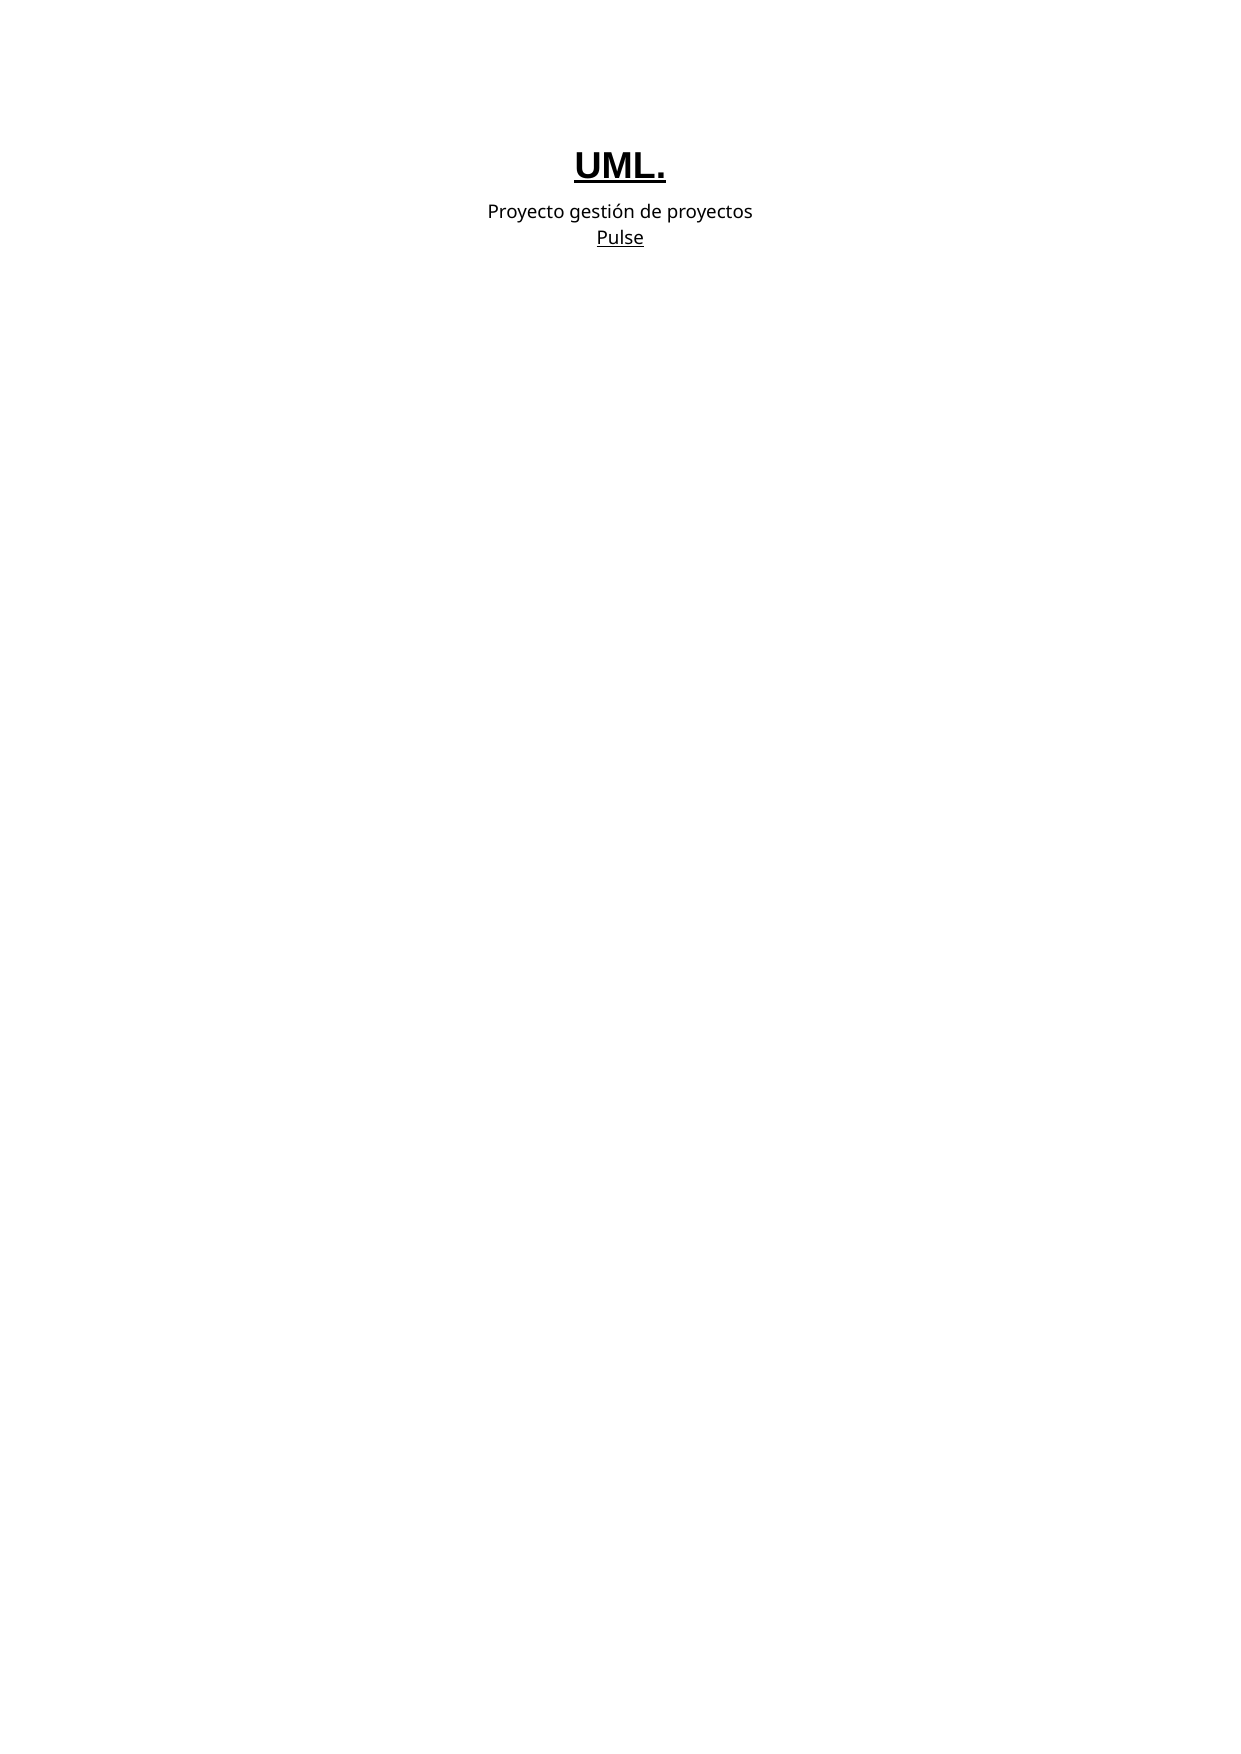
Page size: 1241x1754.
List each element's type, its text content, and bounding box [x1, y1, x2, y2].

text Pulse [118, 224, 1122, 250]
subtitle UML. [118, 143, 1122, 186]
text Proyecto gestión de proyectos [118, 199, 1122, 224]
